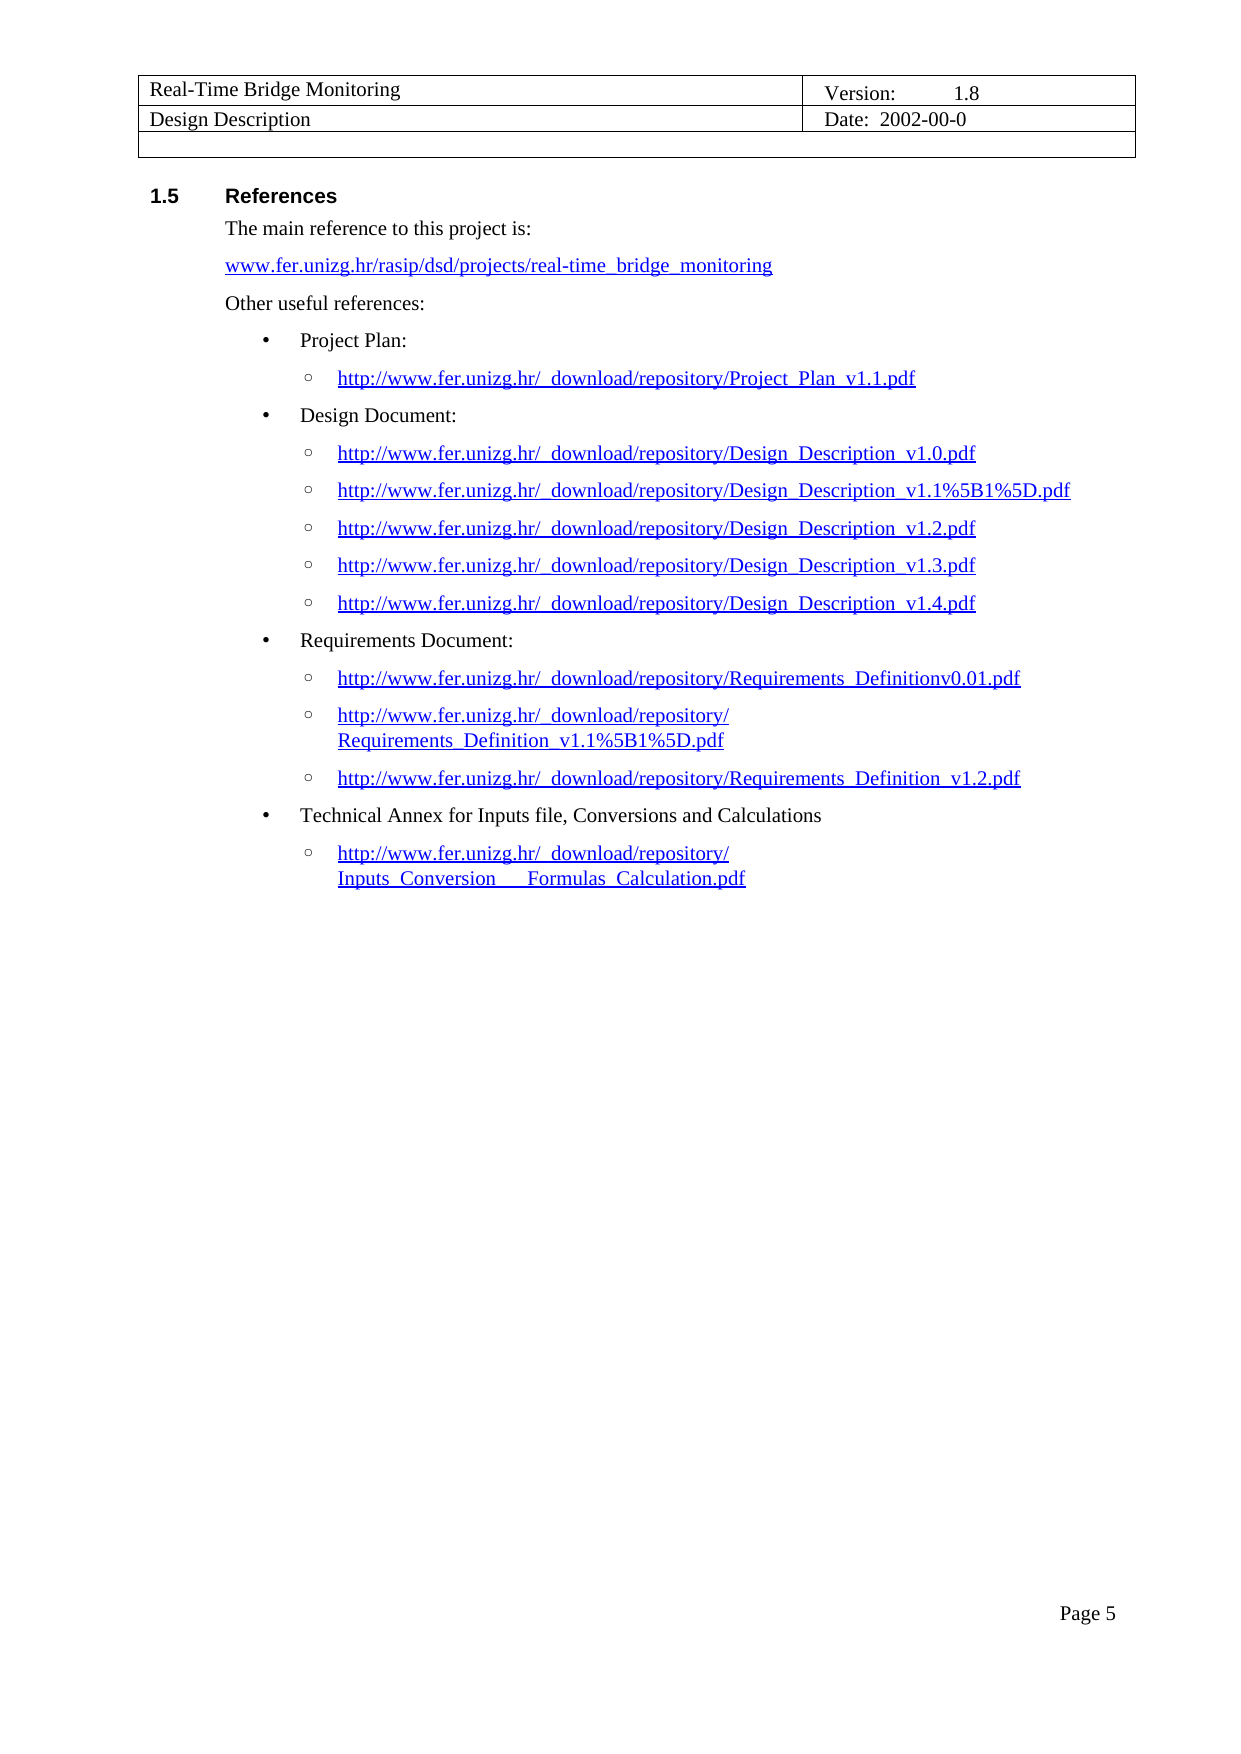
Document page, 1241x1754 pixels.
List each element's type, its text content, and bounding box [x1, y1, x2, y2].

list Design Document: [262, 402, 1090, 427]
list http://www.fer.unizg.hr/_download/repository/Requirements_Definition_v1.1%5B1%5D.pdf [300, 702, 1090, 752]
list http://www.fer.unizg.hr/_download/repository/Requirements_Definition_v1.2.pdf [300, 764, 1090, 789]
list http://www.fer.unizg.hr/_download/repository/Design_Description_v1.2.pdf [300, 514, 1090, 539]
subtitle References [150, 183, 1090, 208]
list http://www.fer.unizg.hr/_download/repository/Design_Description_v1.0.pdf [300, 439, 1090, 464]
list http://www.fer.unizg.hr/_download/repository/Project_Plan_v1.1.pdf [300, 364, 1090, 389]
list http://www.fer.unizg.hr/_download/repository/Design_Description_v1.1%5B1%5D.pdf [300, 477, 1090, 502]
list http://www.fer.unizg.hr/_download/repository/Design_Description_v1.3.pdf [300, 552, 1090, 577]
list http://www.fer.unizg.hr/_download/repository/Design_Description_v1.4.pdf [300, 589, 1090, 614]
list Requirements Document: [262, 627, 1090, 652]
text Other useful references: [225, 289, 1090, 314]
list http://www.fer.unizg.hr/_download/repository/Requirements_Definitionv0.01.pdf [300, 664, 1090, 689]
list http://www.fer.unizg.hr/_download/repository/Inputs_Conversion___Formulas_Calculation.pdf [300, 839, 1090, 889]
list Technical Annex for Inputs file, Conversions and Calculations [262, 802, 1090, 827]
text www.fer.unizg.hr/rasip/dsd/projects/real-time_bridge_monitoring [225, 252, 1090, 277]
list Project Plan: [262, 327, 1090, 352]
text The main reference to this project is: [225, 214, 1090, 239]
